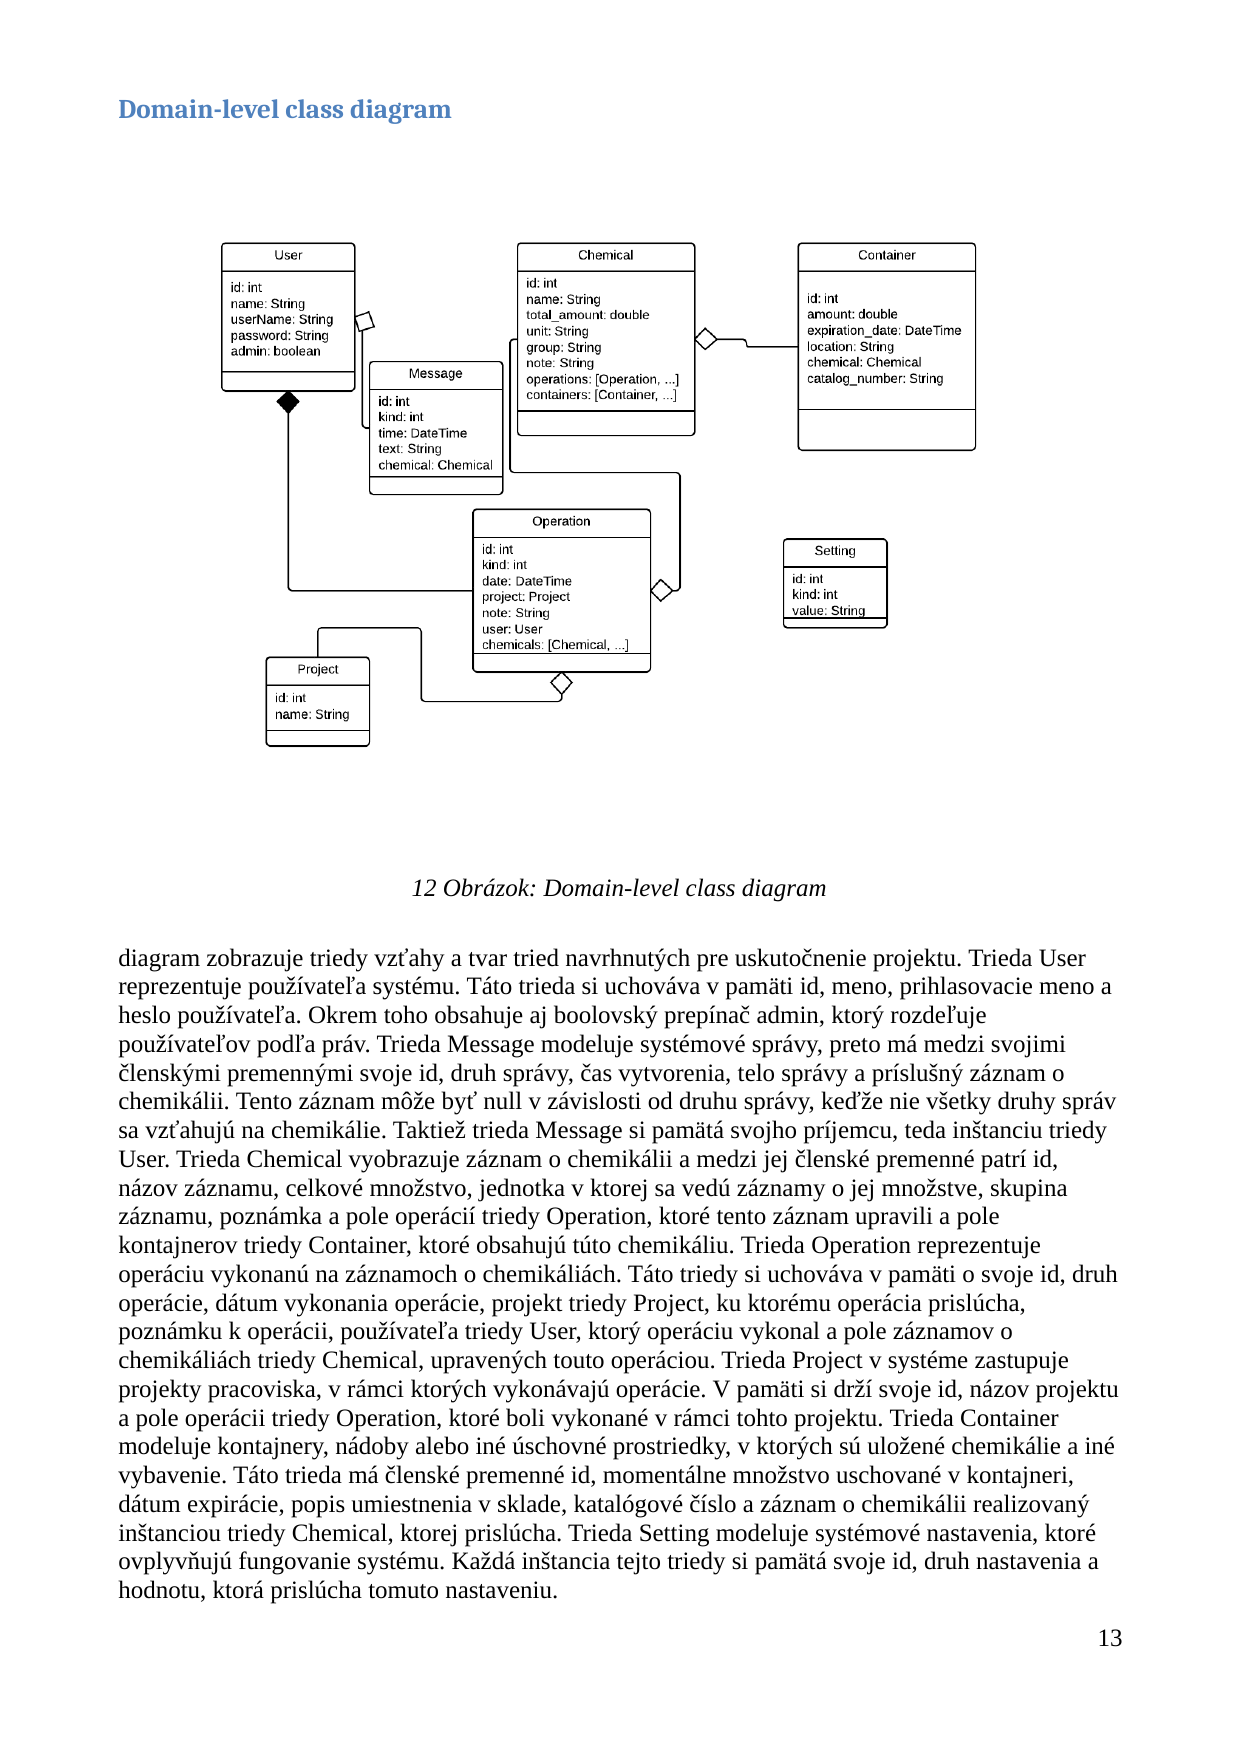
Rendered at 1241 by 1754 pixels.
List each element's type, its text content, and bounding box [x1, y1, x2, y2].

subtitle Domain-level class diagram [118, 94, 1122, 126]
text 12 Obrázok: Domain-level class diagram [118, 873, 1122, 901]
text diagram zobrazuje triedy vzťahy a tvar tried navrhnutých pre uskutočnenie projektu. Trieda User reprezentuje používateľa systému. Táto trieda si uchováva v pamäti id, meno, prihlasovacie meno a heslo používateľa. Okrem toho obsahuje aj boolovský prepínač admin, ktorý rozdeľuje používateľov podľa práv. Trieda Message modeluje systémové správy, preto má medzi svojimi členskými premennými svoje id, druh správy, čas vytvorenia, telo správy a príslušný záznam o chemikálii. Tento záznam môže byť null v závislosti od druhu správy, keďže nie všetky druhy správ sa vzťahujú na chemikálie. Taktiež trieda Message si pamätá svojho príjemcu, teda inštanciu triedy User. Trieda Chemical vyobrazuje záznam o chemikálii a medzi jej členské premenné patrí id, názov záznamu, celkové množstvo, jednotka v ktorej sa vedú záznamy o jej množstve, skupina záznamu, poznámka a pole operácií triedy Operation, ktoré tento záznam upravili a pole kontajnerov triedy Container, ktoré obsahujú túto chemikáliu. Trieda Operation reprezentuje operáciu vykonanú na záznamoch o chemikáliách. Táto triedy si uchováva v pamäti o svoje id, druh operácie, dátum vykonania operácie, projekt triedy Project, ku ktorému operácia prislúcha, poznámku k operácii, používateľa triedy User, ktorý operáciu vykonal a pole záznamov o chemikáliách triedy Chemical, upravených touto operáciou. Trieda Project v systéme zastupuje projekty pracoviska, v rámci ktorých vykonávajú operácie. V pamäti si drží svoje id, názov projektu a pole operácii triedy Operation, ktoré boli vykonané v rámci tohto projektu. Trieda Container modeluje kontajnery, nádoby alebo iné úschovné prostriedky, v ktorých sú uložené chemikálie a iné vybavenie. Táto trieda má členské premenné id, momentálne množstvo uschované v kontajneri, dátum expirácie, popis umiestnenia v sklade, katalógové číslo a záznam o chemikálii realizovaný inštanciou triedy Chemical, ktorej prislúcha. Trieda Setting modeluje systémové nastavenia, ktoré ovplyvňujú fungovanie systému. Každá inštancia tejto triedy si pamätá svoje id, druh nastavenia a hodnotu, ktorá prislúcha tomuto nastaveniu. [118, 943, 1122, 1604]
